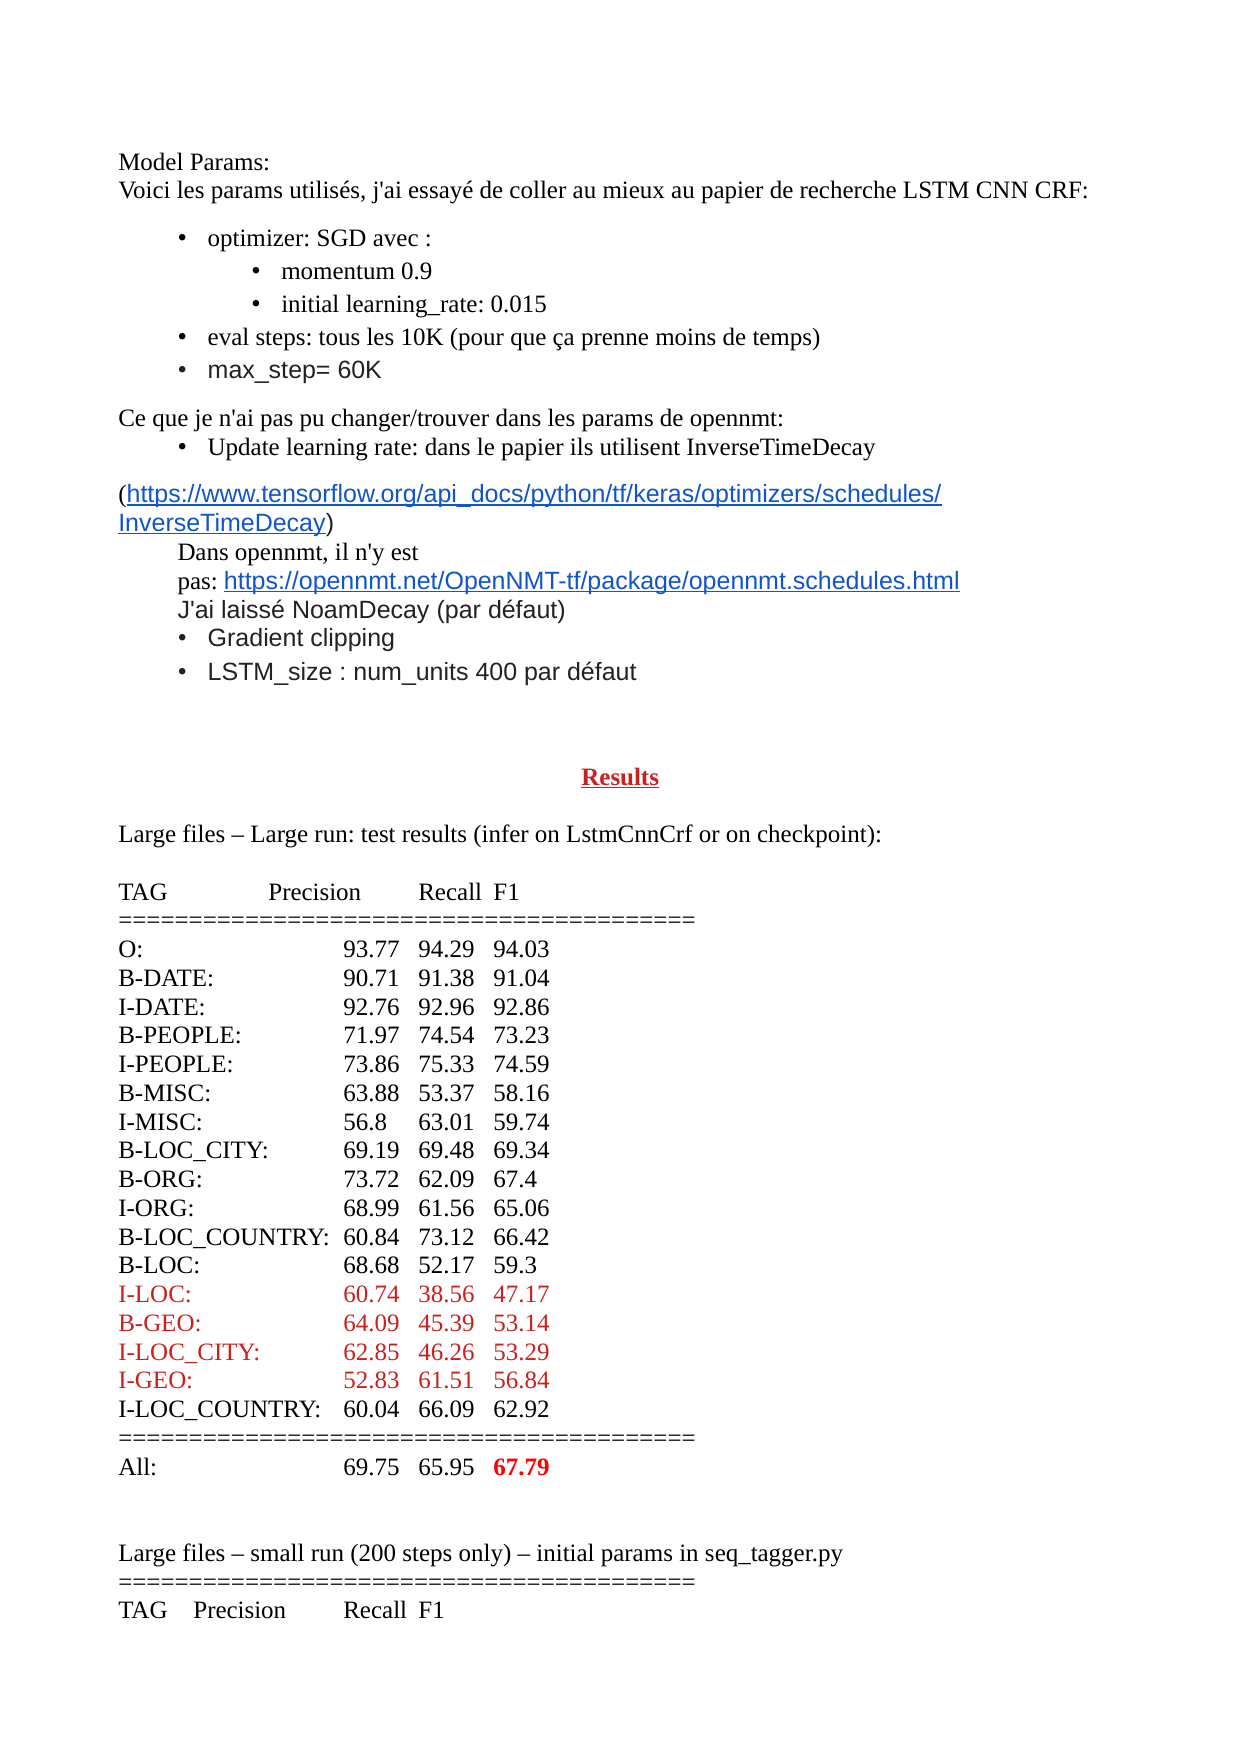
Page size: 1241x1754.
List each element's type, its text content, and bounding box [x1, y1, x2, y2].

text ========================================= [118, 1567, 1122, 1595]
text TAG Precision Recall F1 [118, 1595, 1122, 1624]
text Voici les params utilisés, j'ai essayé de coller au mieux au papier de recherche LSTM CNN CRF: [118, 176, 1122, 204]
text (https://www.tensorflow.org/api_docs/python/tf/keras/optimizers/schedules/InverseTimeDecay) [118, 479, 1122, 537]
text B-PEOPLE: 71.97 74.54 73.23 [118, 1020, 1122, 1049]
text TAG Precision Recall F1 [118, 877, 1122, 905]
text Dans opennmt, il n'y est pas: https://opennmt.net/OpenNMT-tf/package/opennmt.schedules.html [177, 537, 1063, 594]
text I-PEOPLE: 73.86 75.33 74.59 [118, 1049, 1122, 1078]
list optimizer: SGD avec : [178, 223, 1122, 252]
list max_step= 60K [178, 355, 1122, 384]
text I-LOC: 60.74 38.56 47.17 [118, 1279, 1122, 1308]
list Gradient clipping [178, 623, 1122, 652]
text All: 69.75 65.95 67.79 [118, 1452, 1122, 1480]
text B-MISC: 63.88 53.37 58.16 [118, 1078, 1122, 1107]
text I-LOC_COUNTRY: 60.04 66.09 62.92 [118, 1394, 1122, 1423]
text B-DATE: 90.71 91.38 91.04 [118, 963, 1122, 992]
text Ce que je n'ai pas pu changer/trouver dans les params de opennmt: [118, 403, 1122, 432]
list initial learning_rate: 0.015 [252, 289, 1122, 318]
text B-ORG: 73.72 62.09 67.4 [118, 1164, 1122, 1193]
text I-DATE: 92.76 92.96 92.86 [118, 992, 1122, 1020]
text Large files – small run (200 steps only) – initial params in seq_tagger.py [118, 1538, 1122, 1567]
text Results [118, 762, 1122, 790]
list momentum 0.9 [252, 256, 1122, 285]
list eval steps: tous les 10K (pour que ça prenne moins de temps) [178, 322, 1122, 351]
text J'ai laissé NoamDecay (par défaut) [177, 594, 1063, 623]
list LSTM_size : num_units 400 par défaut [178, 656, 1122, 685]
text O: 93.77 94.29 94.03 [118, 934, 1122, 963]
text B-LOC: 68.68 52.17 59.3 [118, 1250, 1122, 1279]
text I-LOC_CITY: 62.85 46.26 53.29 [118, 1337, 1122, 1365]
list Update learning rate: dans le papier ils utilisent InverseTimeDecay [178, 432, 1122, 461]
text I-ORG: 68.99 61.56 65.06 [118, 1193, 1122, 1222]
text I-MISC: 56.8 63.01 59.74 [118, 1107, 1122, 1135]
text Large files – Large run: test results (infer on LstmCnnCrf or on checkpoint): [118, 819, 1122, 848]
text B-LOC_CITY: 69.19 69.48 69.34 [118, 1135, 1122, 1164]
text ========================================= [118, 905, 1122, 934]
text B-LOC_COUNTRY: 60.84 73.12 66.42 [118, 1222, 1122, 1250]
text I-GEO: 52.83 61.51 56.84 [118, 1365, 1122, 1394]
text B-GEO: 64.09 45.39 53.14 [118, 1308, 1122, 1337]
text Model Params: [118, 147, 1122, 176]
text ========================================= [118, 1423, 1122, 1452]
